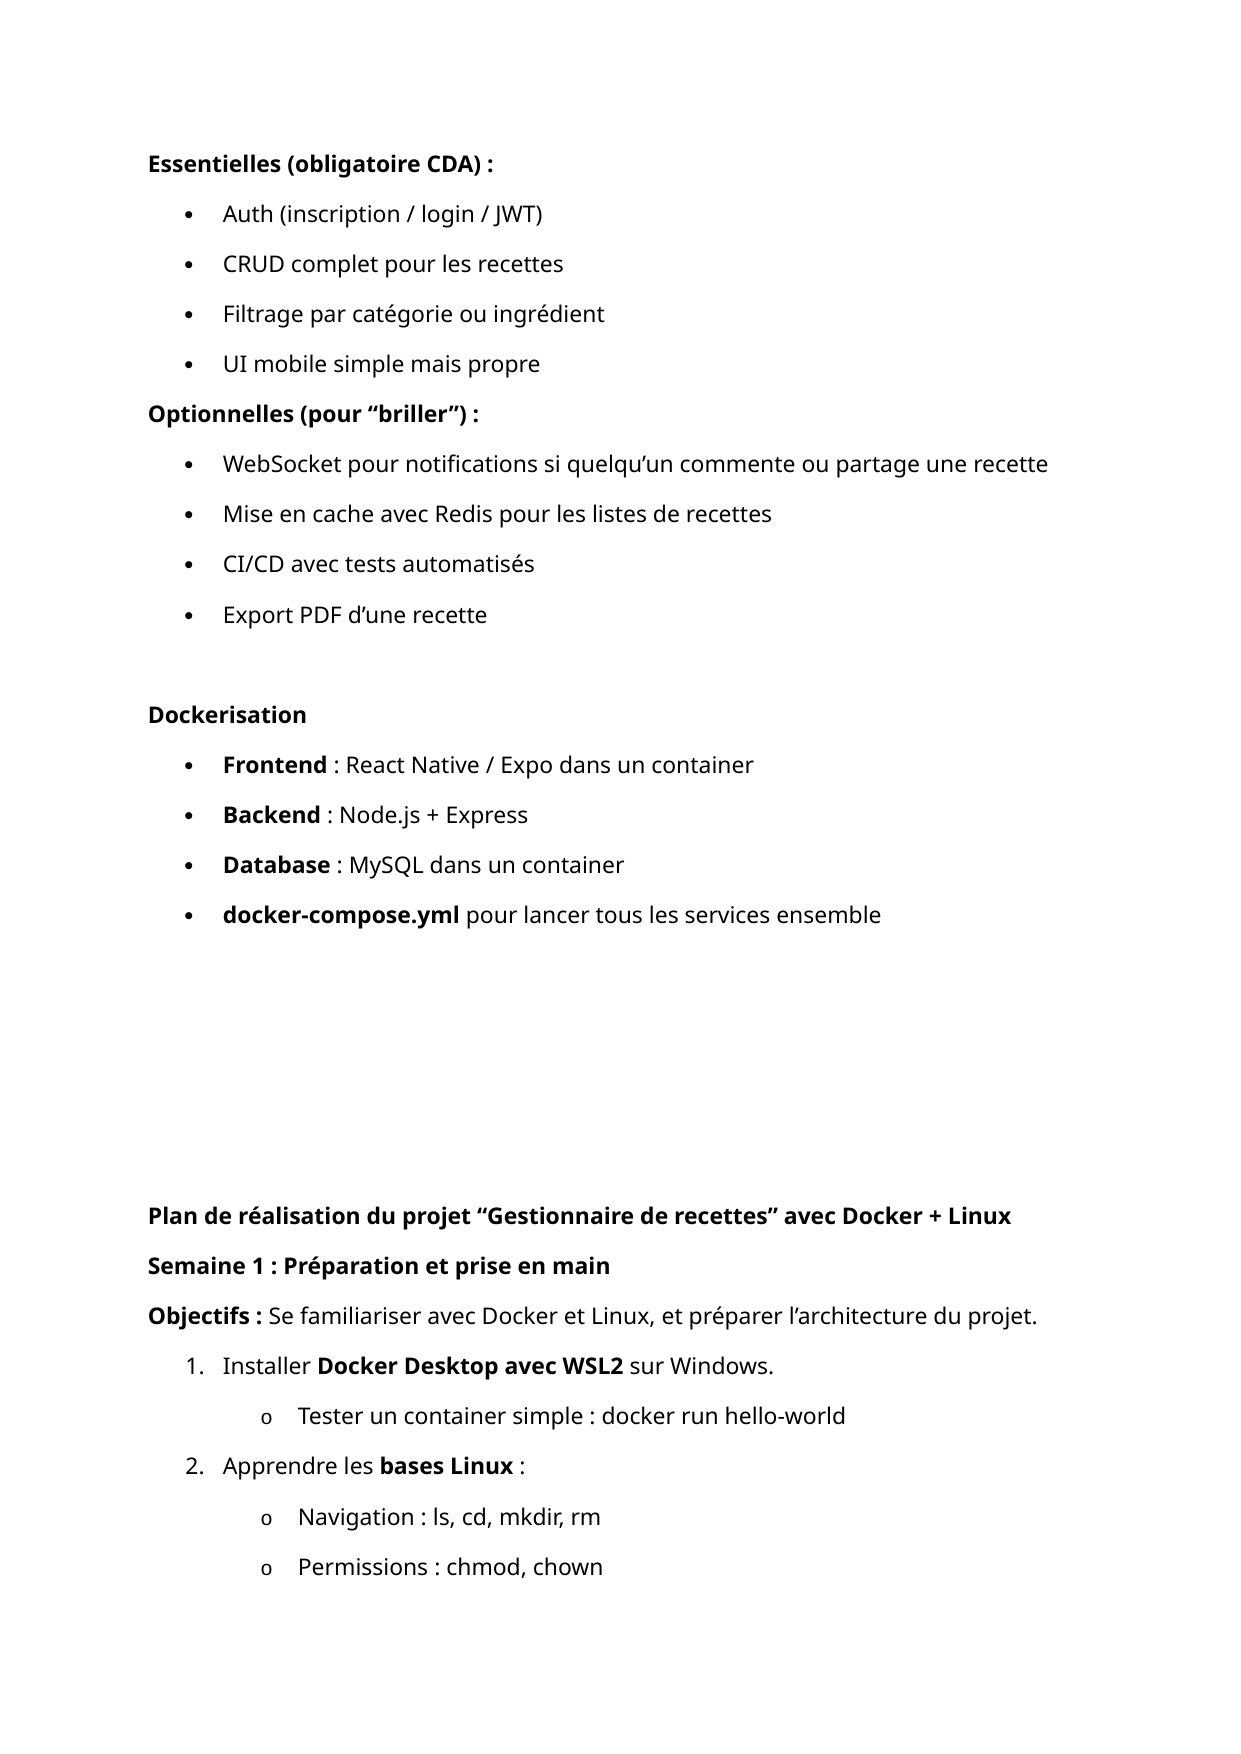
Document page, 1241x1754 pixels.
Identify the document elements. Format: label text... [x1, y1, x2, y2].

text Semaine 1 : Préparation et prise en main [148, 1250, 1093, 1281]
list docker-compose.yml pour lancer tous les services ensemble [185, 899, 1093, 930]
list Permissions : chmod, chown [260, 1551, 1093, 1582]
list Mise en cache avec Redis pour les listes de recettes [185, 498, 1093, 529]
list Filtrage par catégorie ou ingrédient [185, 298, 1093, 329]
list Installer Docker Desktop avec WSL2 sur Windows. [185, 1350, 1093, 1381]
text Optionnelles (pour “briller”) : [148, 398, 1093, 429]
list Export PDF d’une recette [185, 598, 1093, 630]
list CRUD complet pour les recettes [185, 248, 1093, 279]
list Auth (inscription / login / JWT) [185, 198, 1093, 229]
list Database : MySQL dans un container [185, 849, 1093, 880]
list Apprendre les bases Linux : [185, 1450, 1093, 1482]
list UI mobile simple mais propre [185, 348, 1093, 379]
text Objectifs : Se familiariser avec Docker et Linux, et préparer l’architecture du projet. [148, 1300, 1093, 1331]
list Tester un container simple : docker run hello-world [260, 1400, 1093, 1431]
text Dockerisation [148, 699, 1093, 730]
list Frontend : React Native / Expo dans un container [185, 749, 1093, 780]
text Plan de réalisation du projet “Gestionnaire de recettes” avec Docker + Linux [148, 1200, 1093, 1231]
list WebSocket pour notifications si quelqu’un commente ou partage une recette [185, 448, 1093, 479]
text Essentielles (obligatoire CDA) : [148, 148, 1093, 179]
list Backend : Node.js + Express [185, 799, 1093, 830]
list Navigation : ls, cd, mkdir, rm [260, 1500, 1093, 1532]
list CI/CD avec tests automatisés [185, 548, 1093, 580]
